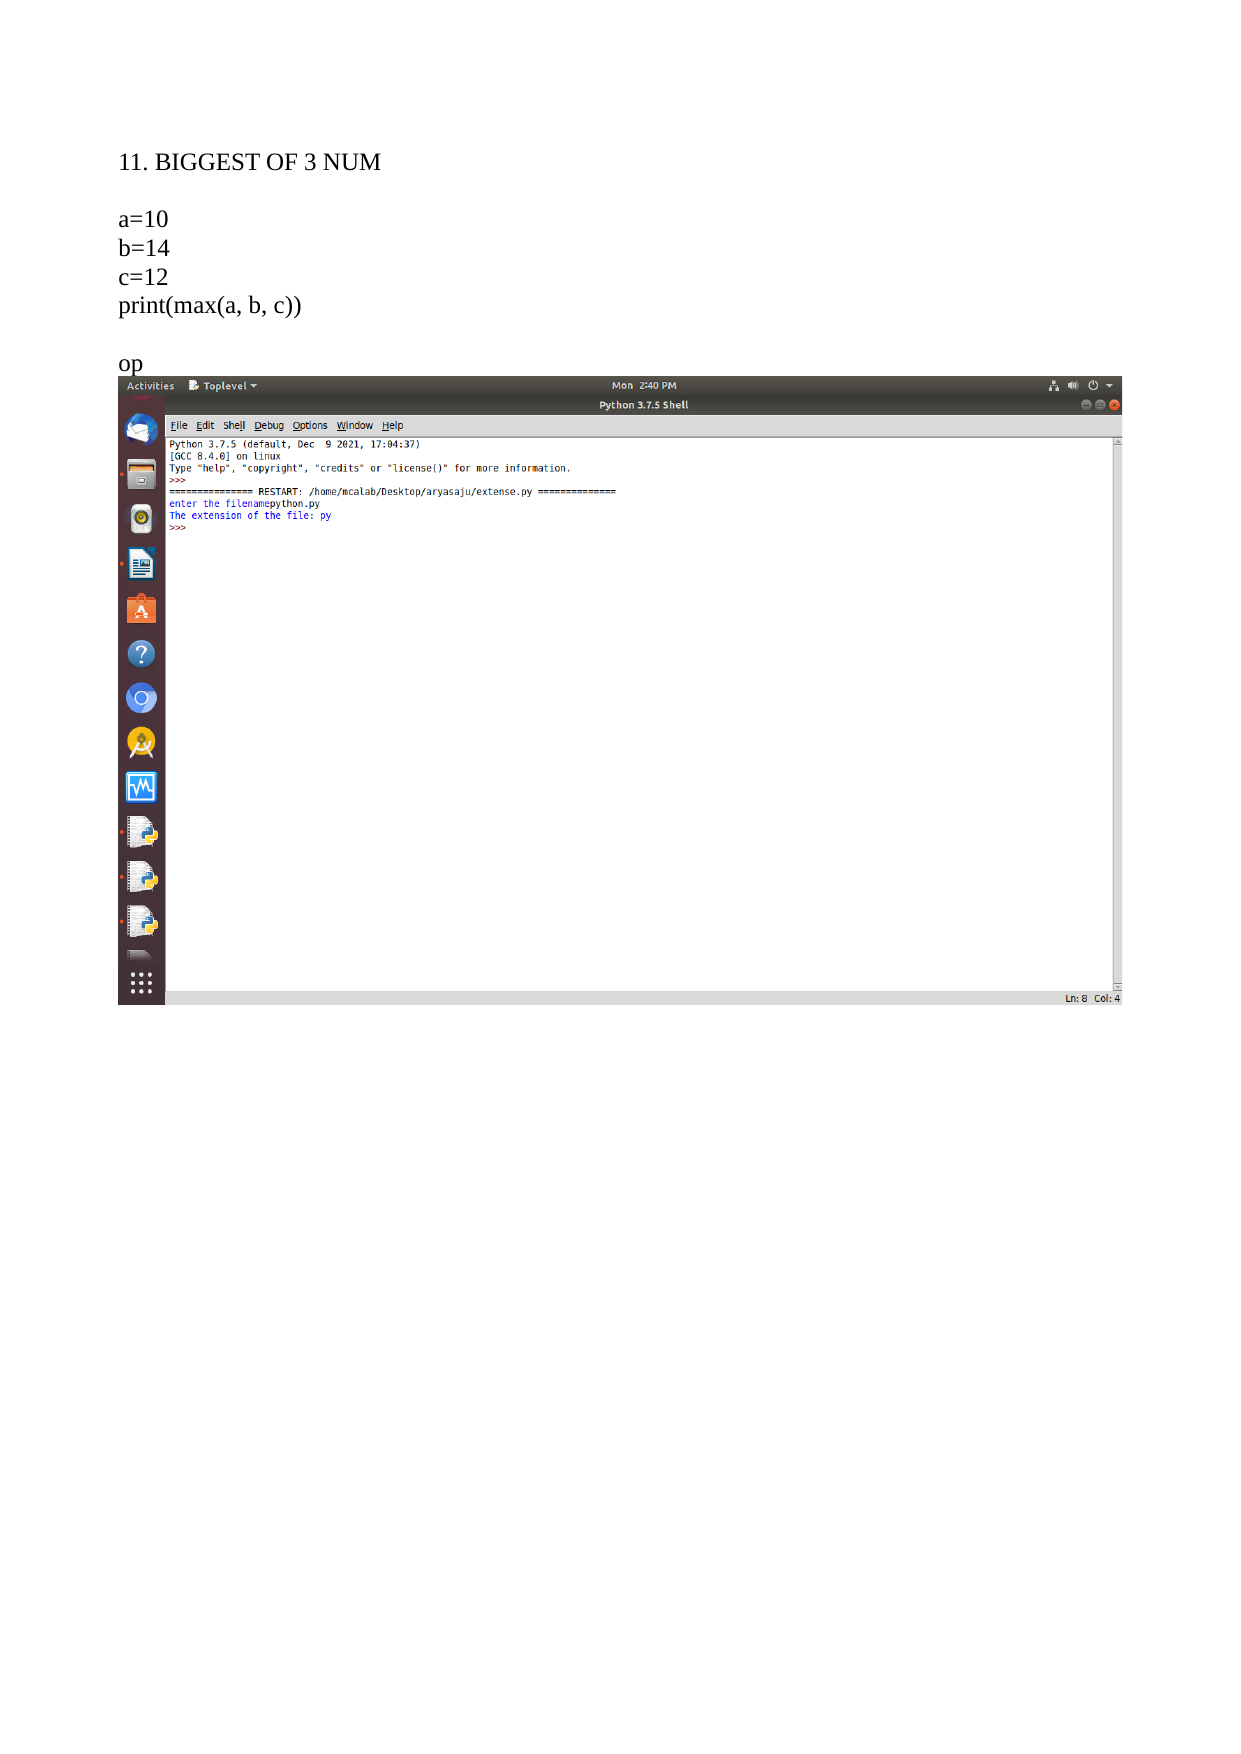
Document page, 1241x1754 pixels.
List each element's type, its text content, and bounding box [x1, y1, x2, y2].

text 11. BIGGEST OF 3 NUM [118, 147, 1122, 176]
text op [118, 348, 1122, 376]
text a=10 [118, 204, 1122, 233]
picture [118, 376, 1123, 1005]
text print(max(a, b, c)) [118, 291, 1122, 319]
text c=12 [118, 262, 1122, 291]
text b=14 [118, 233, 1122, 262]
